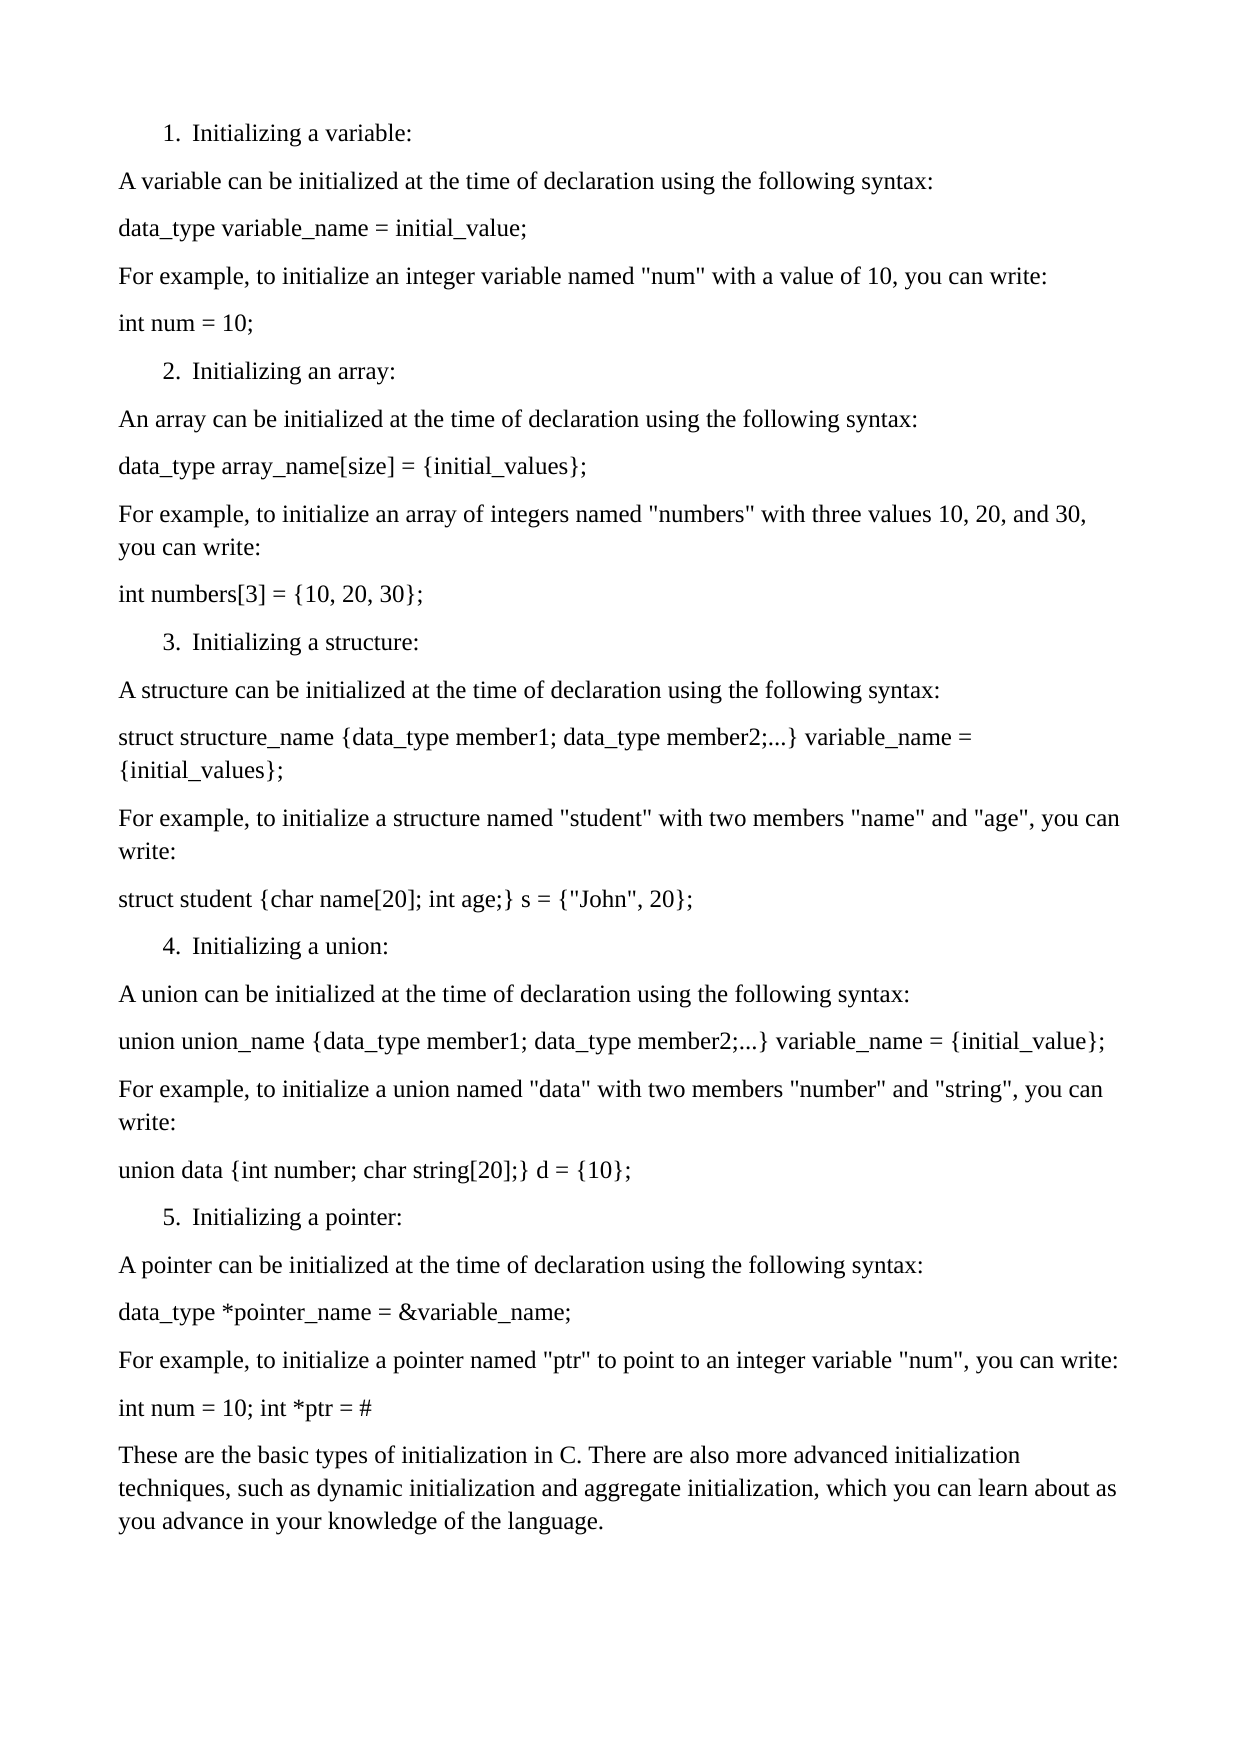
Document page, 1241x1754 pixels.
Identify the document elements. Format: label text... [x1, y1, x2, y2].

text struct structure_name {data_type member1; data_type member2;...} variable_name = {initial_values}; [118, 722, 1122, 784]
text int num = 10; [118, 308, 1122, 337]
text union union_name {data_type member1; data_type member2;...} variable_name = {initial_value}; [118, 1026, 1122, 1055]
text int numbers[3] = {10, 20, 30}; [118, 579, 1122, 608]
text For example, to initialize a union named "data" with two members "number" and "string", you can write: [118, 1074, 1122, 1136]
text A pointer can be initialized at the time of declaration using the following syntax: [118, 1250, 1122, 1279]
text data_type *pointer_name = &variable_name; [118, 1297, 1122, 1326]
text int num = 10; int *ptr = # [118, 1393, 1122, 1421]
text data_type variable_name = initial_value; [118, 213, 1122, 242]
text union data {int number; char string[20];} d = {10}; [118, 1155, 1122, 1183]
text These are the basic types of initialization in C. There are also more advanced initialization techniques, such as dynamic initialization and aggregate initialization, which you can learn about as you advance in your knowledge of the language. [118, 1440, 1122, 1535]
text A variable can be initialized at the time of declaration using the following syntax: [118, 166, 1122, 194]
list Initializing a union: [162, 931, 1122, 960]
text data_type array_name[size] = {initial_values}; [118, 451, 1122, 480]
text A union can be initialized at the time of declaration using the following syntax: [118, 979, 1122, 1008]
list Initializing a pointer: [162, 1202, 1122, 1231]
list Initializing a variable: [162, 118, 1122, 147]
text For example, to initialize a pointer named "ptr" to point to an integer variable "num", you can write: [118, 1345, 1122, 1374]
text An array can be initialized at the time of declaration using the following syntax: [118, 404, 1122, 432]
text struct student {char name[20]; int age;} s = {"John", 20}; [118, 884, 1122, 912]
list Initializing a structure: [162, 627, 1122, 656]
text A structure can be initialized at the time of declaration using the following syntax: [118, 675, 1122, 703]
list Initializing an array: [162, 356, 1122, 385]
text For example, to initialize an array of integers named "numbers" with three values 10, 20, and 30, you can write: [118, 499, 1122, 561]
text For example, to initialize an integer variable named "num" with a value of 10, you can write: [118, 261, 1122, 290]
text For example, to initialize a structure named "student" with two members "name" and "age", you can write: [118, 803, 1122, 865]
